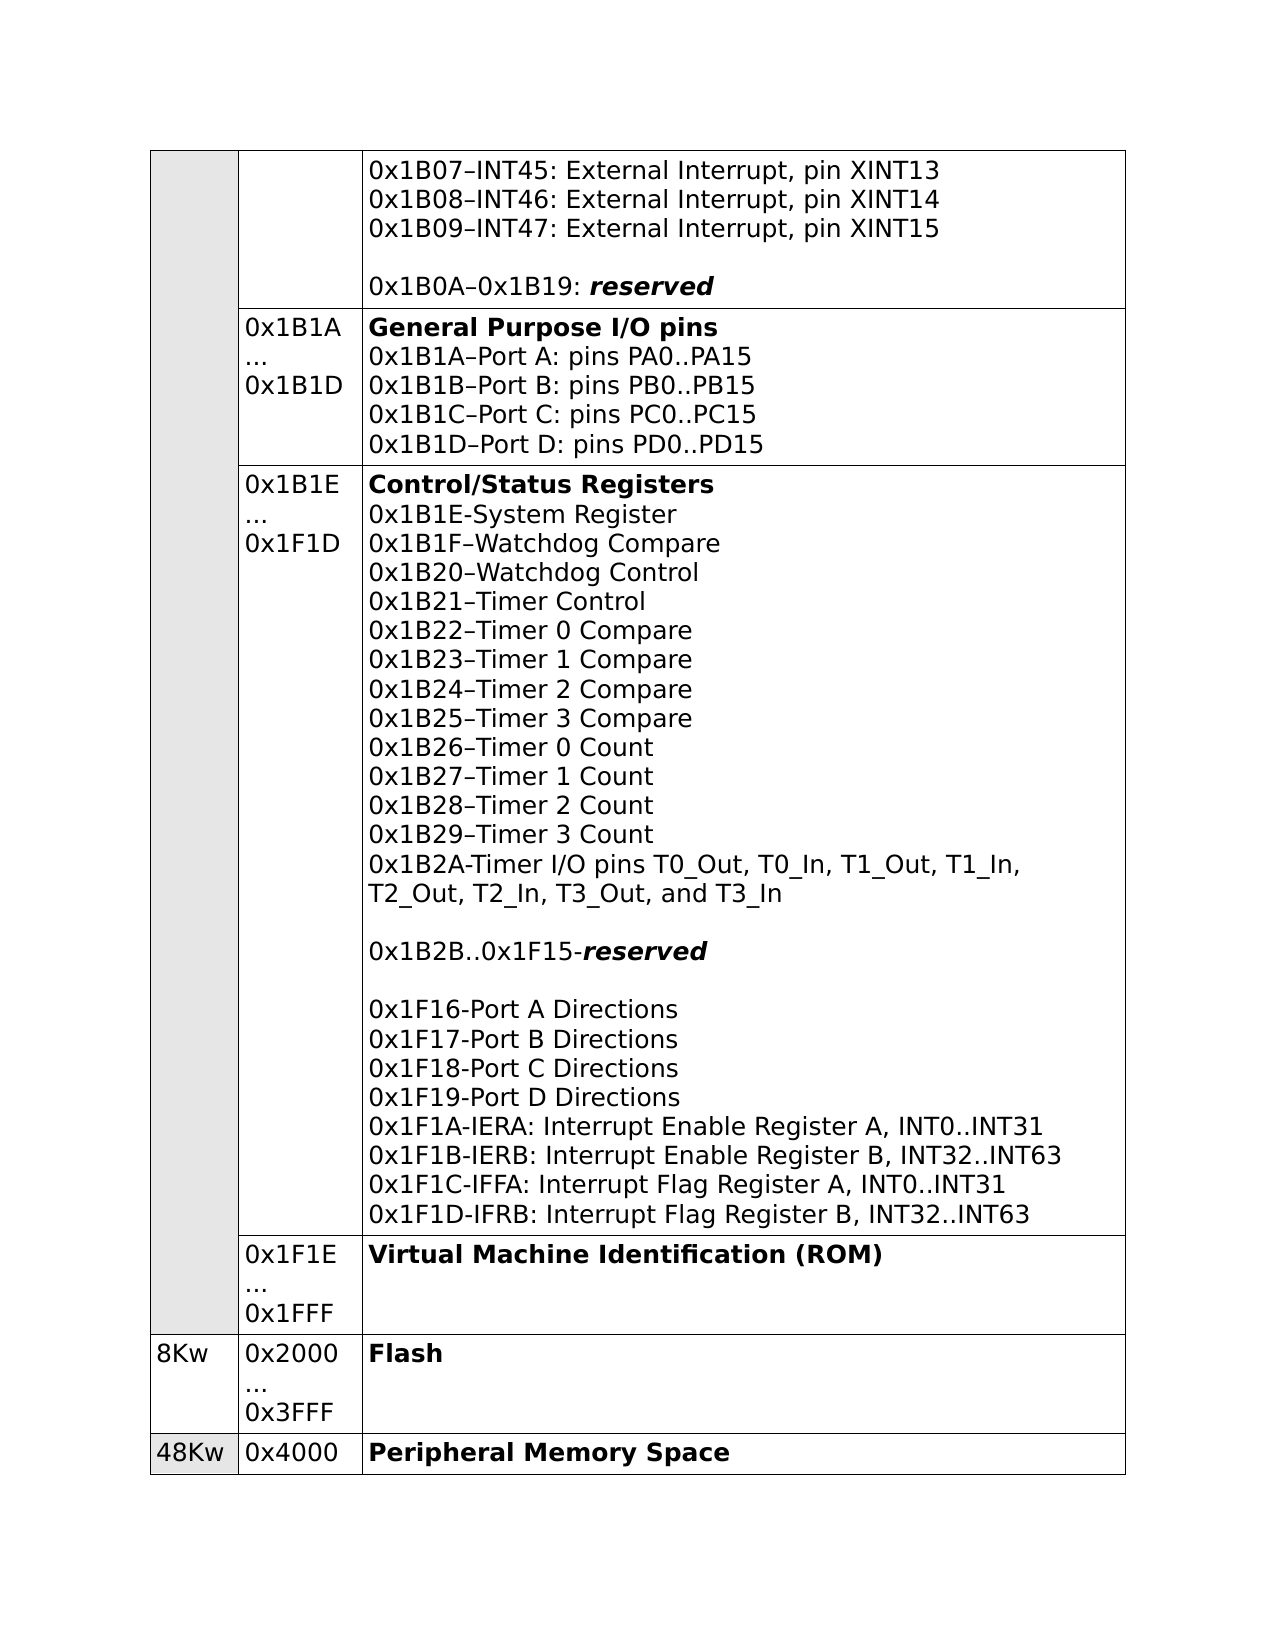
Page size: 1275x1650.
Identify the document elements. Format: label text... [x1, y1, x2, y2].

table_header [151, 151, 238, 1334]
table_cell Virtual Machine Identification (ROM) [363, 1236, 1125, 1334]
table_cell Peripheral Memory Space [363, 1434, 1125, 1473]
table_cell General Purpose I/O pins 0x1B1A–Port A: pins PA0..PA15 0x1B1B–Port B: pins PB0..PB15 0x1B1C–Port C: pins PC0..PC15 0x1B1D–Port D: pins PD0..PD15 [363, 309, 1125, 465]
table_cell Flash [363, 1335, 1125, 1433]
table_cell 0x1B1A ... 0x1B1D [239, 309, 362, 465]
table_cell 48Kw [151, 1434, 238, 1473]
table_cell 0x4000 [239, 1434, 362, 1473]
table_cell 8Kw [151, 1335, 238, 1433]
table_cell 0x1B1E ... 0x1F1D [239, 466, 362, 1235]
table_cell 0x1B07–INT45: External Interrupt, pin XINT13 0x1B08–INT46: External Interrupt, pin XINT14 0x1B09–INT47: External Interrupt, pin XINT15 0x1B0A–0x1B19: reserved [363, 151, 1125, 307]
table_cell 0x2000 ... 0x3FFF [239, 1335, 362, 1433]
table_cell 0x1F1E ... 0x1FFF [239, 1236, 362, 1334]
table_cell Control/Status Registers 0x1B1E-System Register 0x1B1F–Watchdog Compare 0x1B20–Watchdog Control 0x1B21–Timer Control 0x1B22–Timer 0 Compare 0x1B23–Timer 1 Compare 0x1B24–Timer 2 Compare 0x1B25–Timer 3 Compare 0x1B26–Timer 0 Count 0x1B27–Timer 1 Count 0x1B28–Timer 2 Count 0x1B29–Timer 3 Count 0x1B2A-Timer I/O pins T0_Out, T0_In, T1_Out, T1_In, T2_Out, T2_In, T3_Out, and T3_In 0x1B2B..0x1F15-reserved 0x1F16-Port A Directions 0x1F17-Port B Directions 0x1F18-Port C Directions 0x1F19-Port D Directions 0x1F1A-IERA: Interrupt Enable Register A, INT0..INT31 0x1F1B-IERB: Interrupt Enable Register B, INT32..INT63 0x1F1C-IFFA: Interrupt Flag Register A, INT0..INT31 0x1F1D-IFRB: Interrupt Flag Register B, INT32..INT63 [363, 466, 1125, 1235]
table_cell [239, 151, 362, 307]
